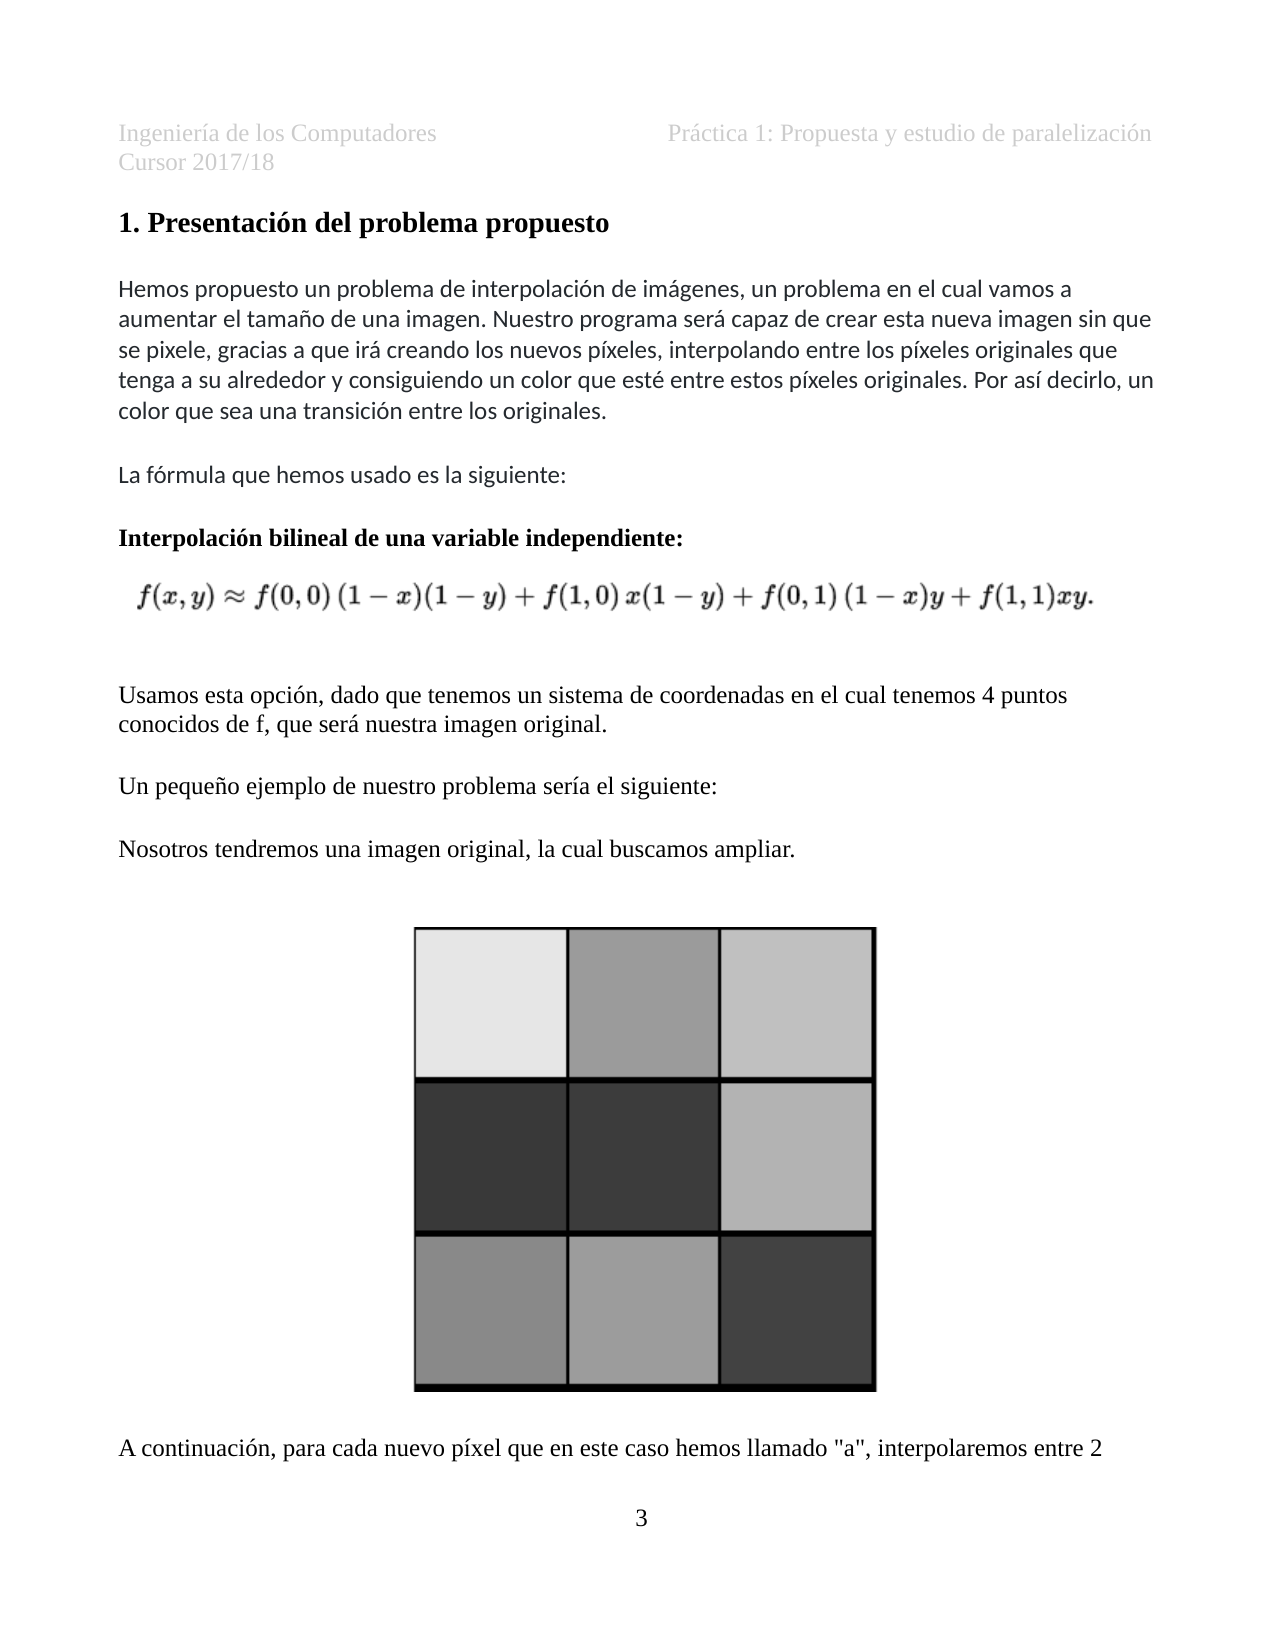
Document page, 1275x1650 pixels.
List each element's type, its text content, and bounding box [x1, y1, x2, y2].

picture [137, 580, 1095, 614]
text Usamos esta opción, dado que tenemos un sistema de coordenadas en el cual tenemos 4 puntos conocidos de f, que será nuestra imagen original. [118, 680, 1157, 738]
text Nosotros tendremos una imagen original, la cual buscamos ampliar. [118, 834, 1157, 862]
text Hemos propuesto un problema de interpolación de imágenes, un problema en el cual vamos a aumentar el tamaño de una imagen. Nuestro programa será capaz de crear esta nueva imagen sin que se pixele, gracias a que irá creando los nuevos píxeles, interpolando entre los píxeles originales que tenga a su alrededor y consiguiendo un color que esté entre estos píxeles originales. Por así decirlo, un color que sea una transición entre los originales. [118, 273, 1157, 425]
text A continuación, para cada nuevo píxel que en este caso hemos llamado "a", interpolaremos entre 2 [118, 1433, 1157, 1461]
text Interpolación bilineal de una variable independiente: [118, 523, 1157, 552]
picture [413, 927, 878, 1392]
text Un pequeño ejemplo de nuestro problema sería el siguiente: [118, 771, 1157, 800]
text La fórmula que hemos usado es la siguiente: [118, 459, 1157, 489]
text 1. Presentación del problema propuesto [118, 206, 1157, 239]
